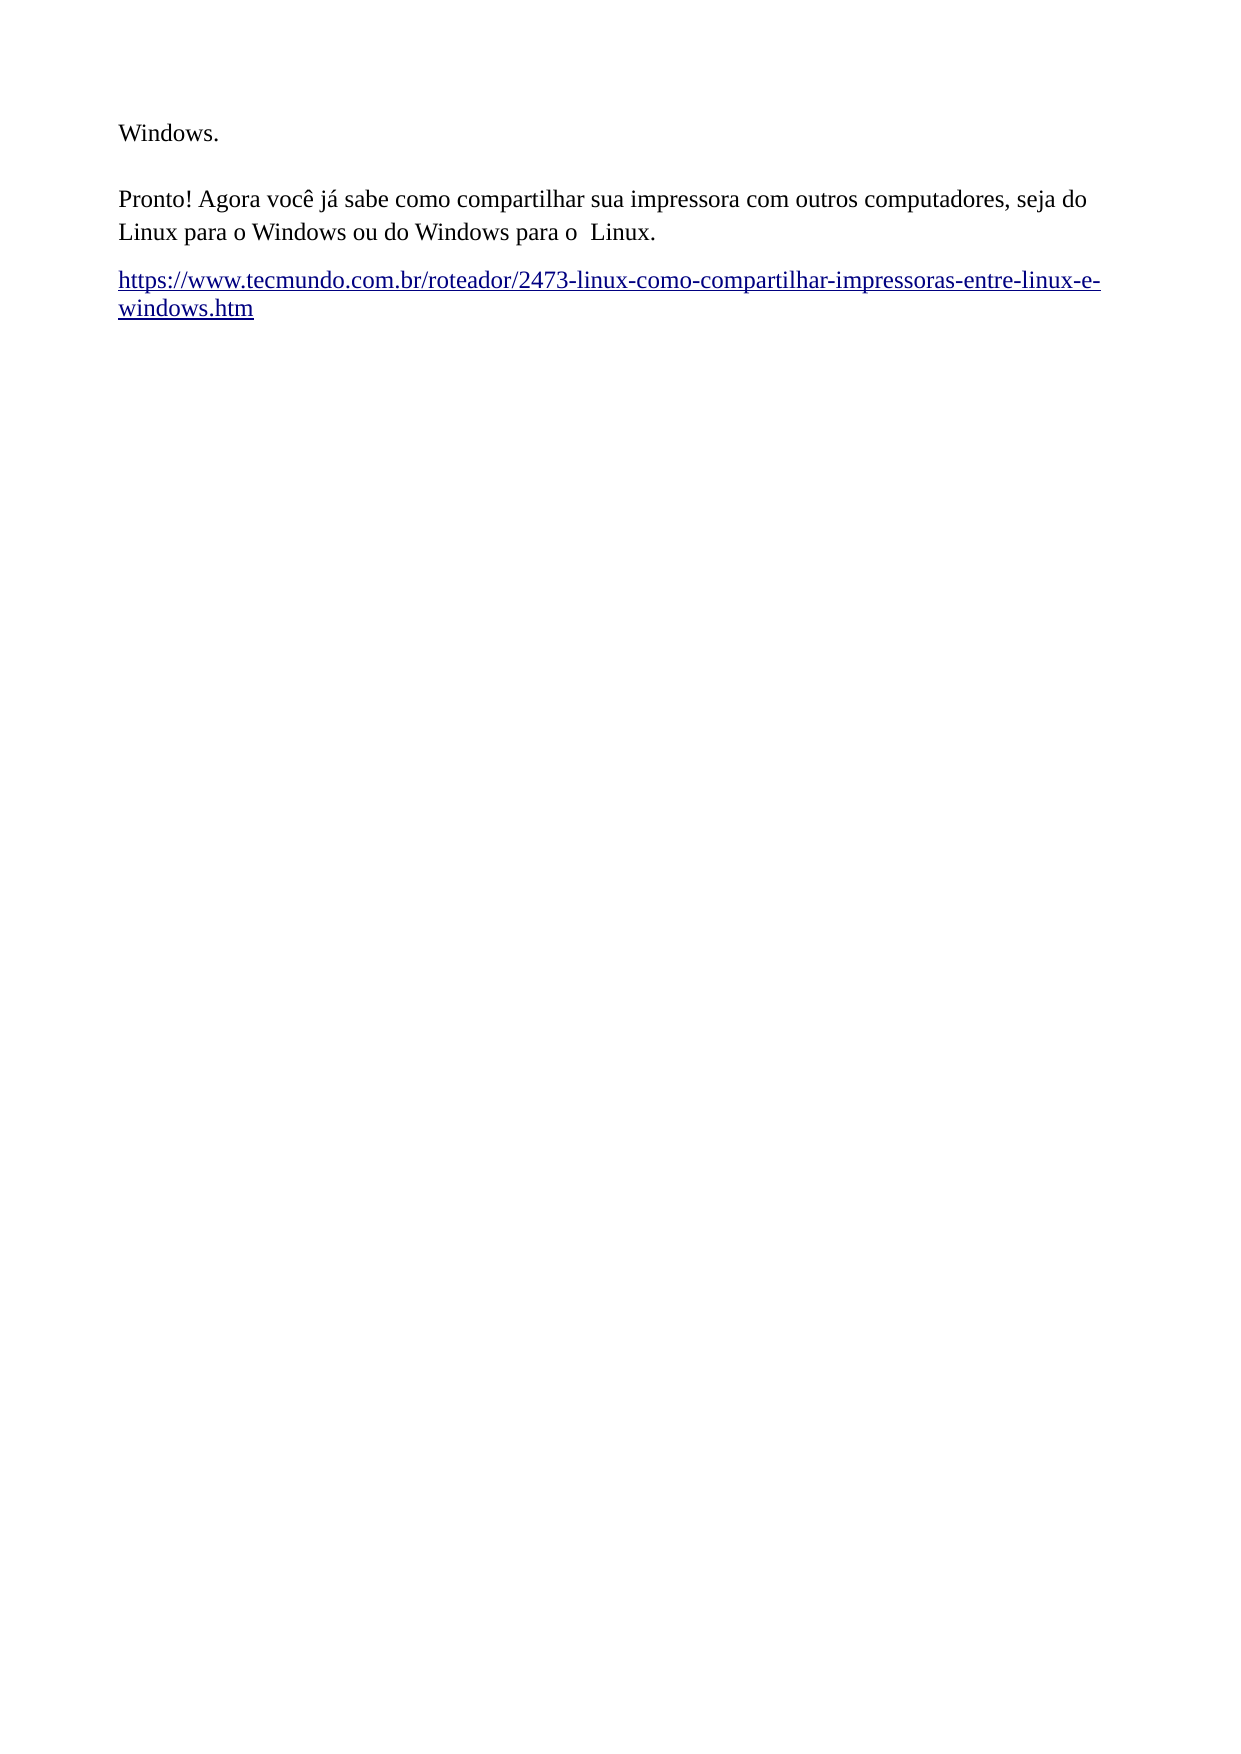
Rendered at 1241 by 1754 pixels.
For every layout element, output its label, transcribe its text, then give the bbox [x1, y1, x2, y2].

text Windows. Pronto! Agora você já sabe como compartilhar sua impressora com outros computadores, seja do Linux para o Windows ou do Windows para o Linux. [118, 118, 1122, 246]
text https://www.tecmundo.com.br/roteador/2473-linux-como-compartilhar-impressoras-entre-linux-e-windows.htm [118, 265, 1122, 322]
